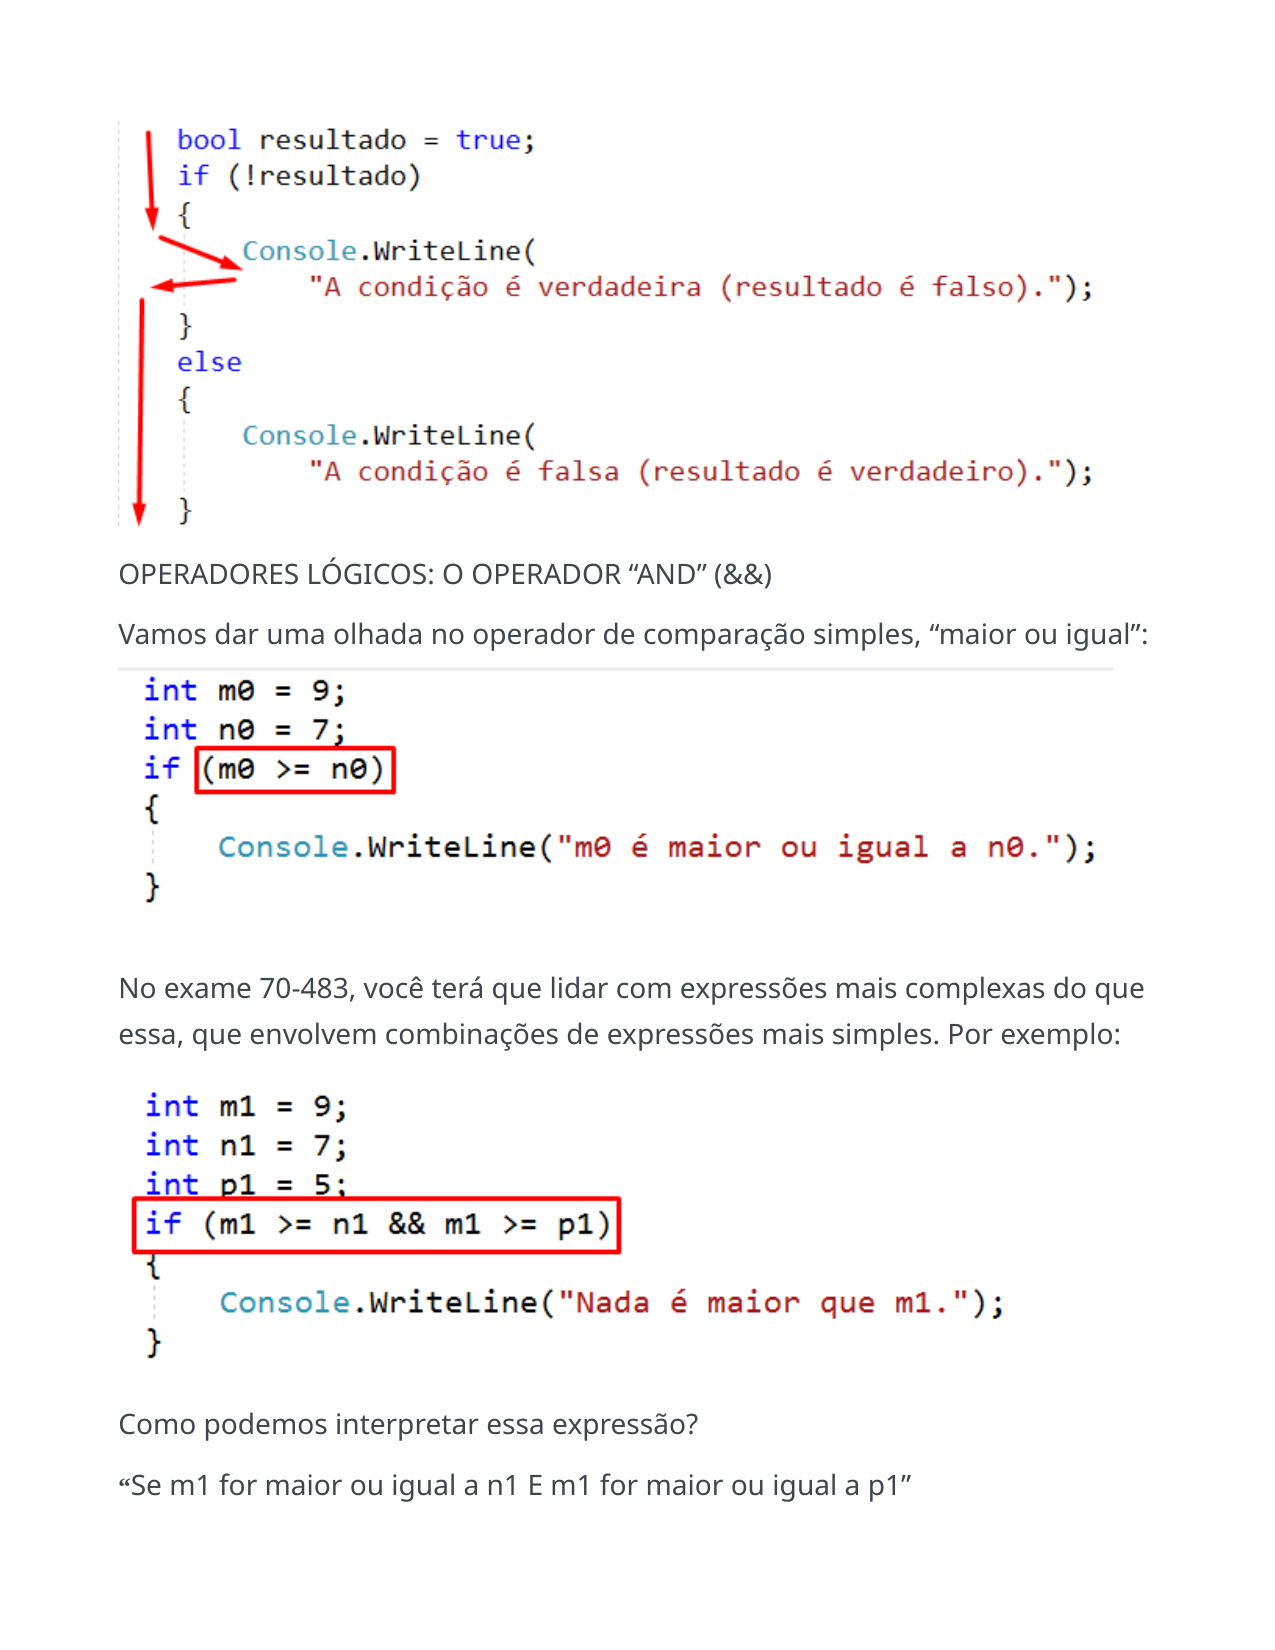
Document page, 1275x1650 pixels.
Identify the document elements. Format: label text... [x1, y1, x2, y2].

text No exame 70-483, você terá que lidar com expressões mais complexas do que essa, que envolvem combinações de expressões mais simples. Por exemplo: [118, 968, 1157, 1053]
text OPERADORES LÓGICOS: O OPERADOR “AND” (&&) [118, 554, 1157, 592]
text “Se m1 for maior ou igual a n1 E m1 for maior ou igual a p1” [118, 1465, 1157, 1503]
text Vamos dar uma olhada no operador de comparação simples, “maior ou igual”: [118, 614, 1157, 653]
picture [118, 660, 1114, 948]
text Como podemos interpretar essa expressão? [118, 1404, 1157, 1443]
picture [118, 1074, 1039, 1385]
picture [118, 118, 1156, 534]
